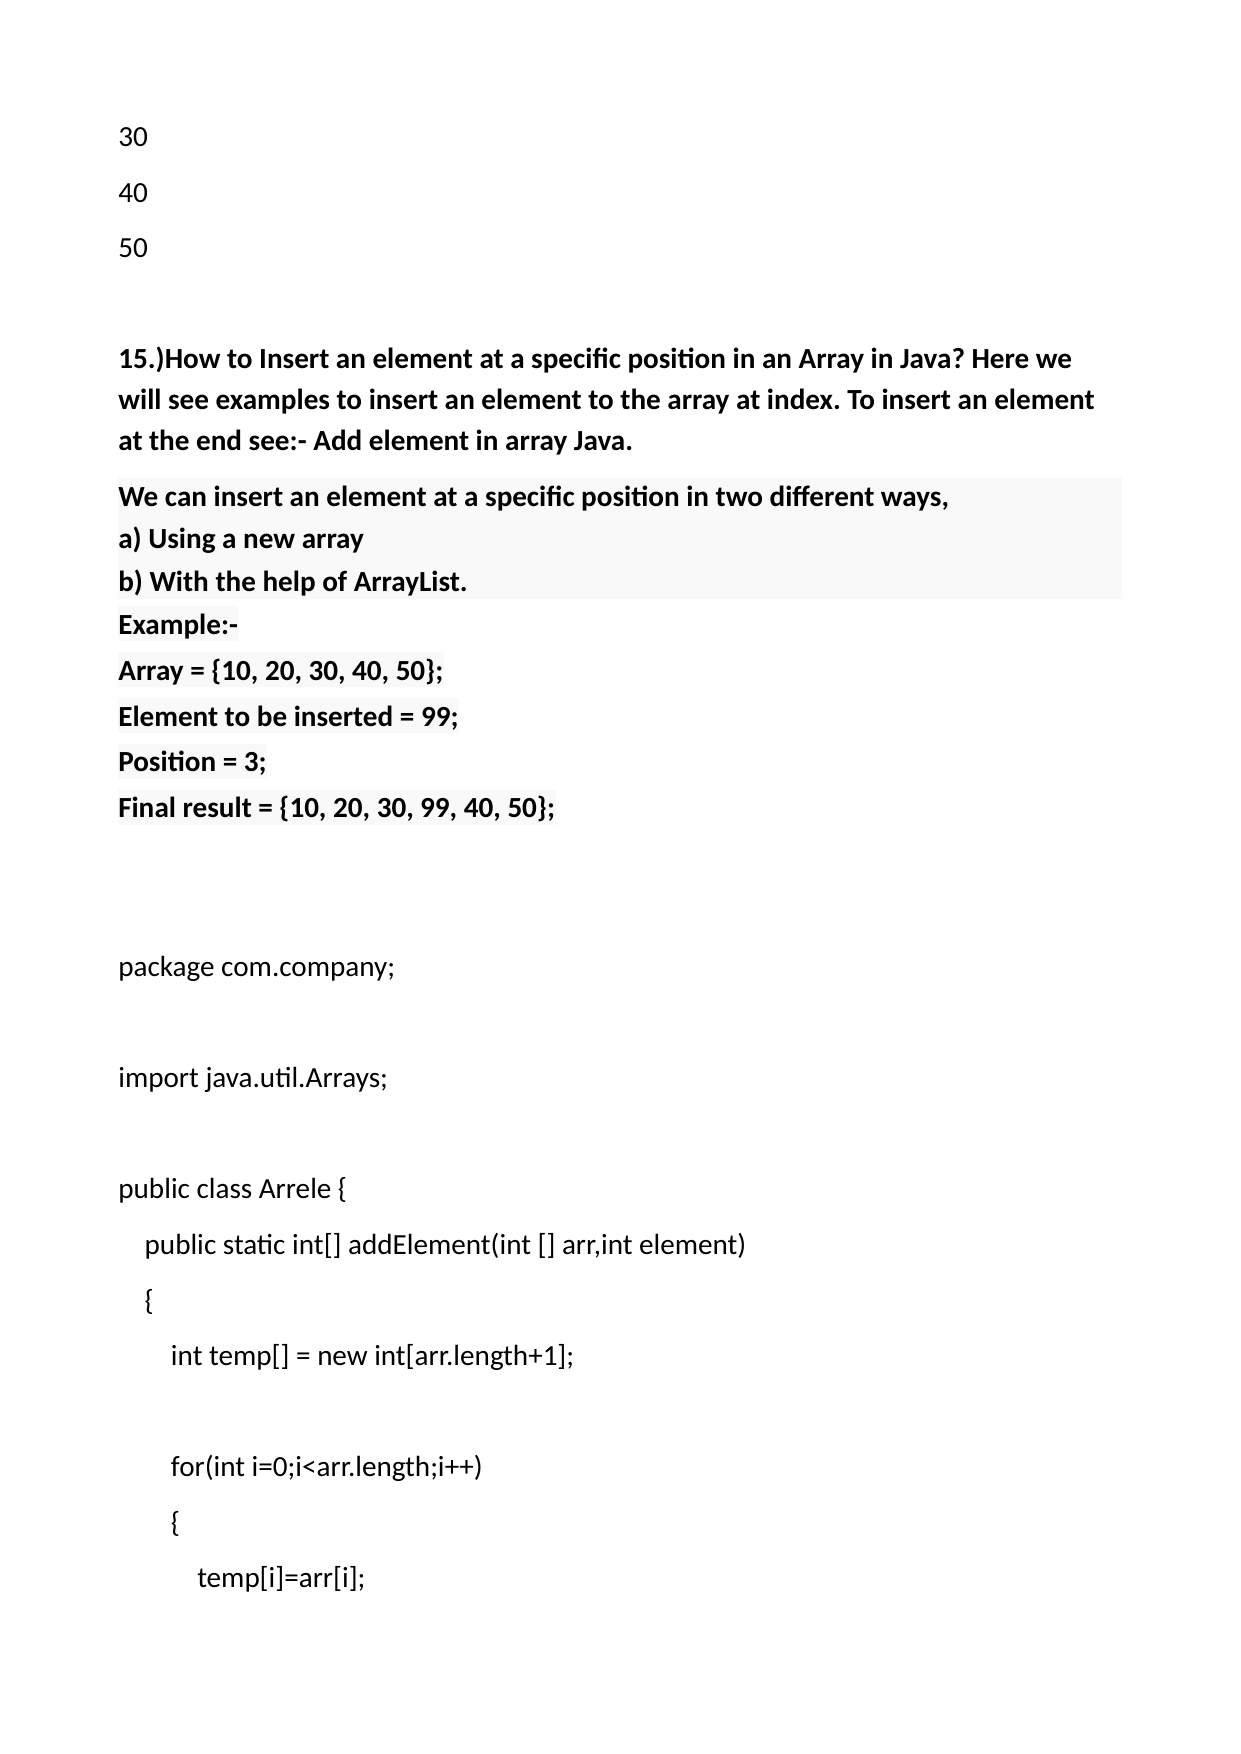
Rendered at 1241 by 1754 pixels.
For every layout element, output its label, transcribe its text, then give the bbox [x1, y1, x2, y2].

text Example:- Array = {10, 20, 30, 40, 50}; Element to be inserted = 99; Position = 3; Final result = {10, 20, 30, 99, 40, 50}; [118, 606, 1122, 825]
text import java.util.Arrays; [118, 1059, 1122, 1095]
text temp[i]=arr[i]; [118, 1559, 1122, 1595]
text public class Arrele { [118, 1171, 1122, 1206]
text { [118, 1504, 1122, 1539]
text package com.company; [118, 948, 1122, 984]
text 15.)How to Insert an element at a specific position in an Array in Java? Here we will see examples to insert an element to the array at index. To insert an element at the end see:- Add element in array Java. [118, 340, 1122, 458]
text public static int[] addElement(int [] arr,int element) [118, 1226, 1122, 1262]
text int temp[] = new int[arr.length+1]; [118, 1337, 1122, 1373]
text 40 [118, 174, 1122, 209]
text 50 [118, 229, 1122, 265]
text We can insert an element at a specific position in two different ways, a) Using a new array b) With the help of ArrayList. [118, 478, 1122, 599]
text { [118, 1282, 1122, 1317]
text for(int i=0;i<arr.length;i++) [118, 1448, 1122, 1484]
text 30 [118, 118, 1122, 154]
